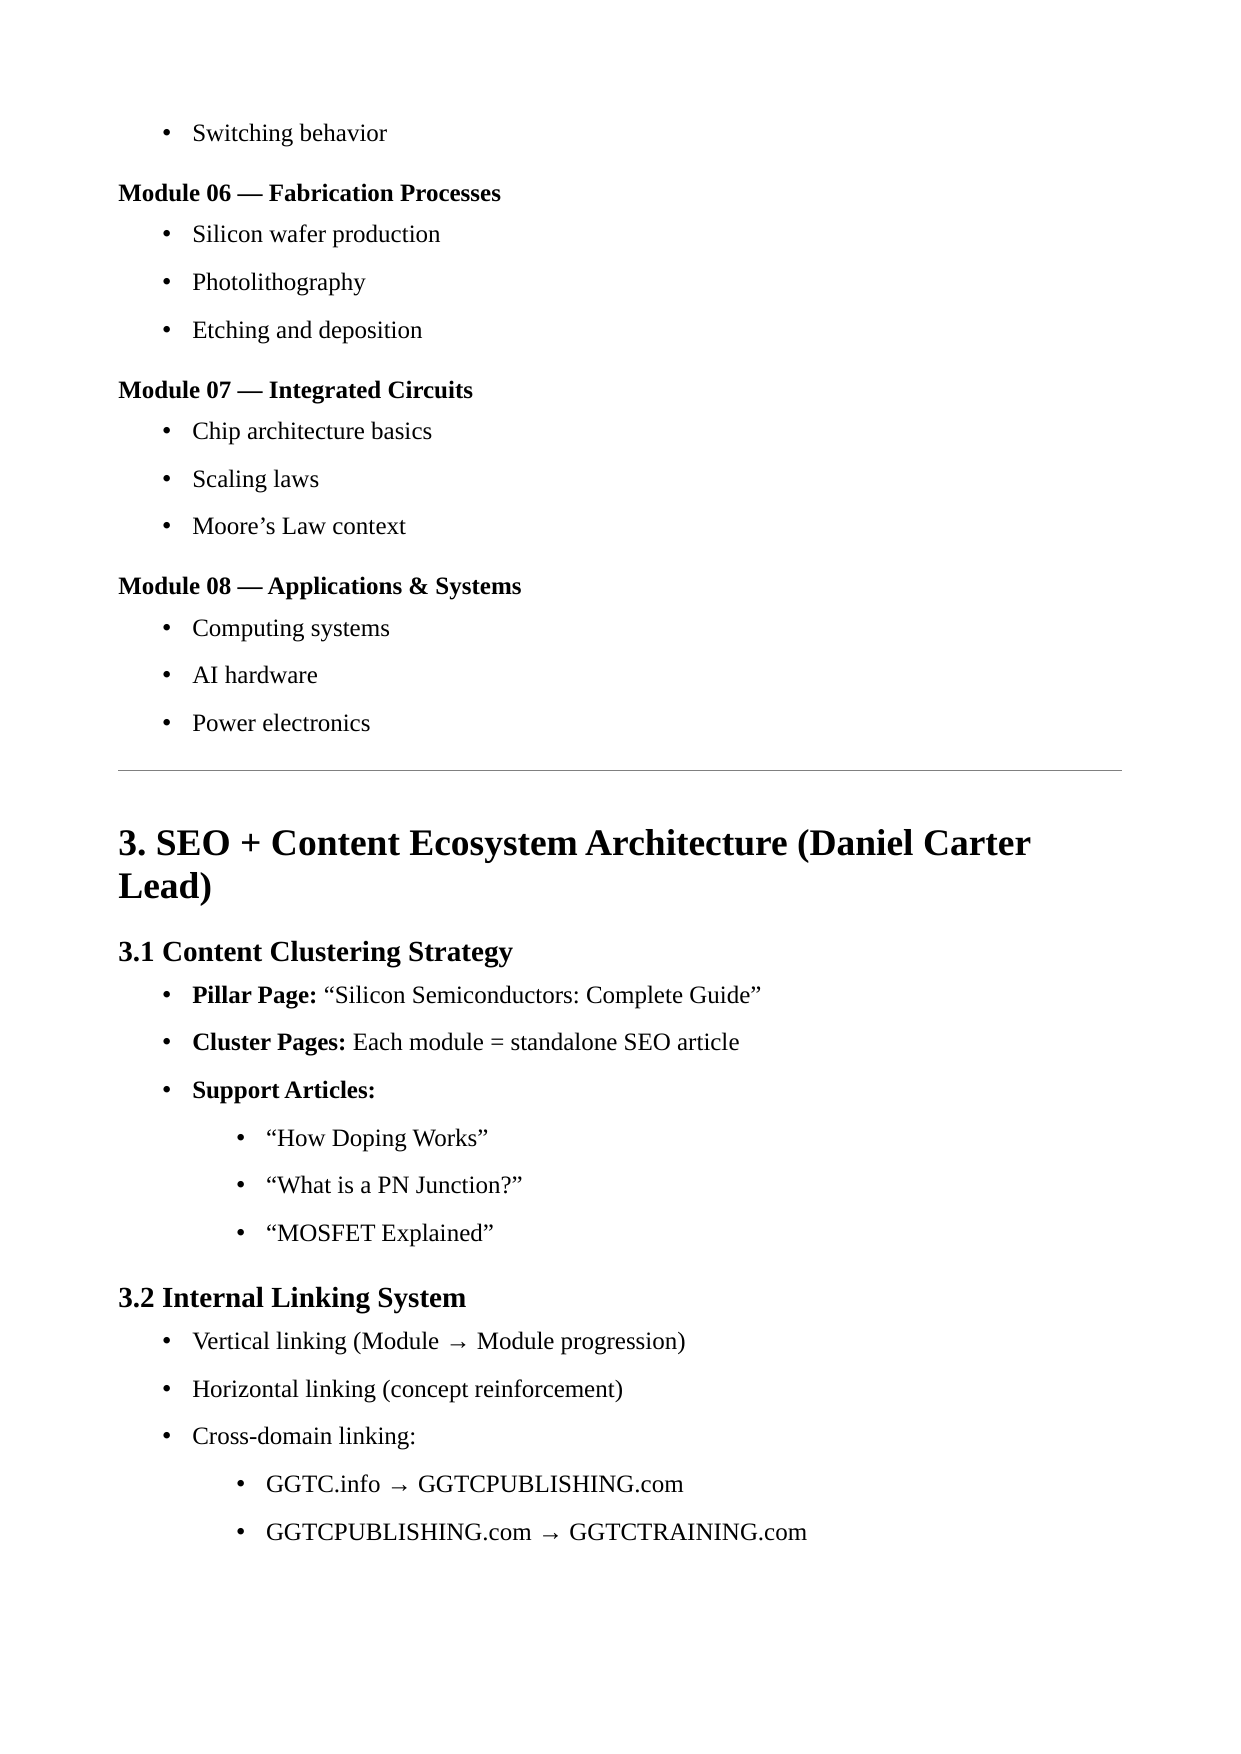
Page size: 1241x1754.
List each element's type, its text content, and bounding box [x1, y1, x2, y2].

list Power electronics [162, 708, 1122, 737]
list “What is a PN Junction?” [236, 1170, 1122, 1199]
list Silicon wafer production [162, 219, 1122, 248]
list “MOSFET Explained” [236, 1218, 1122, 1247]
subtitle Module 06 — Fabrication Processes [118, 178, 1122, 207]
list Pillar Page: “Silicon Semiconductors: Complete Guide” [162, 980, 1122, 1009]
list Vertical linking (Module → Module progression) [162, 1326, 1122, 1355]
list Moore’s Law context [162, 511, 1122, 540]
list “How Doping Works” [236, 1123, 1122, 1151]
list Photolithography [162, 267, 1122, 296]
list Etching and deposition [162, 315, 1122, 343]
list Cross-domain linking: [162, 1421, 1122, 1450]
subtitle 3.2 Internal Linking System [118, 1280, 1122, 1314]
list AI hardware [162, 660, 1122, 689]
list Switching behavior [162, 118, 1122, 147]
list GGTC.info → GGTCPUBLISHING.com [236, 1469, 1122, 1498]
subtitle 3. SEO + Content Ecosystem Architecture (Daniel Carter Lead) [118, 821, 1122, 907]
list Cluster Pages: Each module = standalone SEO article [162, 1027, 1122, 1056]
list Horizontal linking (concept reinforcement) [162, 1374, 1122, 1402]
list Support Articles: [162, 1075, 1122, 1104]
list Scaling laws [162, 464, 1122, 492]
list Computing systems [162, 613, 1122, 641]
subtitle 3.1 Content Clustering Strategy [118, 934, 1122, 967]
subtitle Module 08 — Applications & Systems [118, 571, 1122, 600]
list GGTCPUBLISHING.com → GGTCTRAINING.com [236, 1517, 1122, 1545]
subtitle Module 07 — Integrated Circuits [118, 375, 1122, 403]
list Chip architecture basics [162, 416, 1122, 445]
